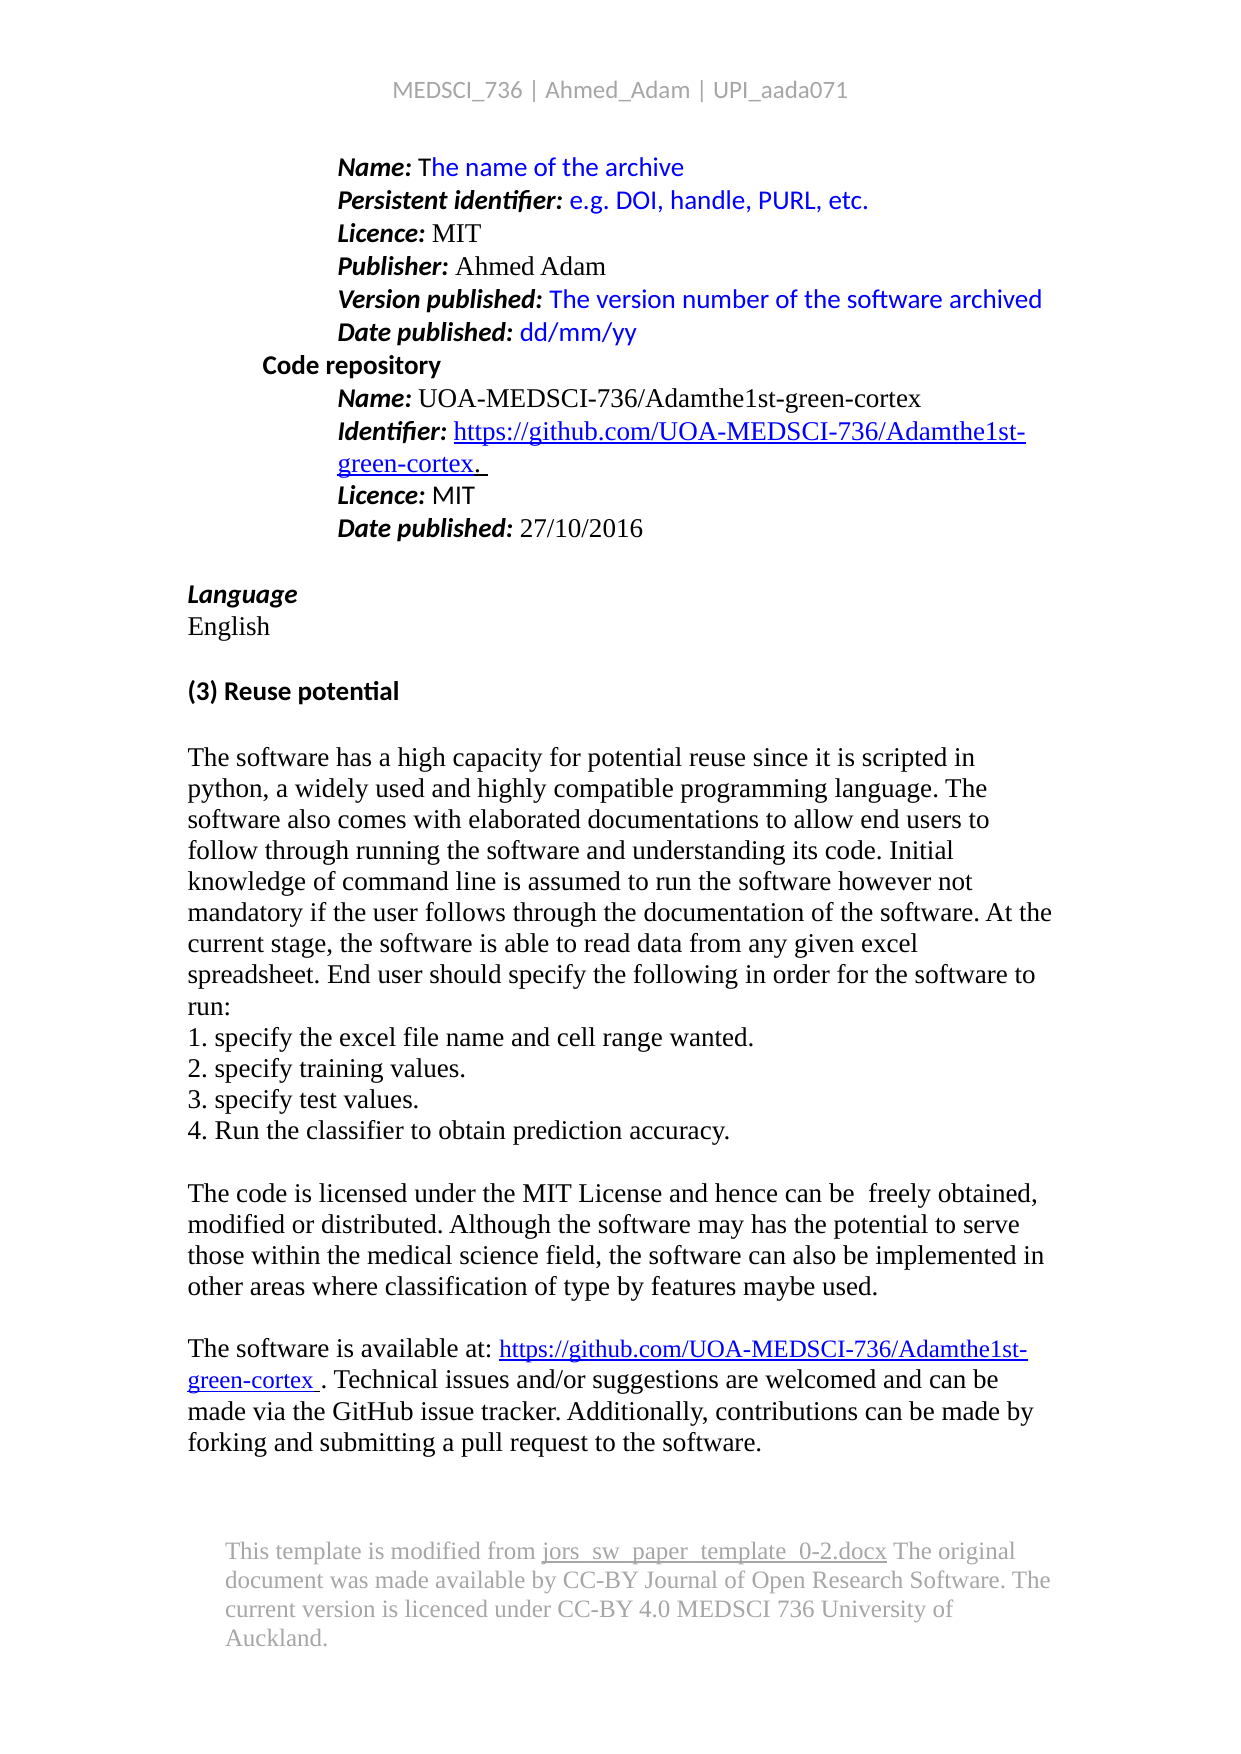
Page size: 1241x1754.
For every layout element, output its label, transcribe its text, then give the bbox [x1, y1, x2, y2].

text Persistent identifier: e.g. DOI, handle, PURL, etc. [337, 183, 1053, 216]
text 4. Run the classifier to obtain prediction accuracy. [187, 1114, 1053, 1146]
text Name: UOA-MEDSCI-736/Adamthe1st-green-cortex [337, 381, 1053, 414]
text 3. specify test values. [187, 1083, 1053, 1114]
text English [187, 610, 1053, 642]
text Code repository [262, 348, 1053, 381]
text Version published: The version number of the software archived [337, 282, 1053, 315]
text Identifier: https://github.com/UOA-MEDSCI-736/Adamthe1st-green-cortex. [337, 414, 1053, 478]
text (3) Reuse potential [187, 674, 1053, 708]
text The code is licensed under the MIT License and hence can be freely obtained, modified or distributed. Although the software may has the potential to serve those within the medical science field, the software can also be implemented in other areas where classification of type by features maybe used. [187, 1177, 1053, 1301]
text 2. specify training values. [187, 1052, 1053, 1083]
text Publisher: Ahmed Adam [337, 249, 1053, 282]
text The software is available at: https://github.com/UOA-MEDSCI-736/Adamthe1st-green-cortex . Technical issues and/or suggestions are welcomed and can be made via the GitHub issue tracker. Additionally, contributions can be made by forking and submitting a pull request to the software. [187, 1332, 1053, 1457]
text Licence: MIT [337, 216, 1053, 249]
text The software has a high capacity for potential reuse since it is scripted in python, a widely used and highly compatible programming language. The software also comes with elaborated documentations to allow end users to follow through running the software and understanding its code. Initial knowledge of command line is assumed to run the software however not mandatory if the user follows through the documentation of the software. At the current stage, the software is able to read data from any given excel spreadsheet. End user should specify the following in order for the software to run: [187, 741, 1053, 1021]
text Licence: MIT [337, 478, 1053, 511]
text Date published: 27/10/2016 [337, 511, 1053, 544]
text Language [187, 577, 1053, 610]
text Date published: dd/mm/yy [337, 315, 1053, 348]
text Name: The name of the archive [337, 150, 1053, 183]
text 1. specify the excel file name and cell range wanted. [187, 1021, 1053, 1052]
